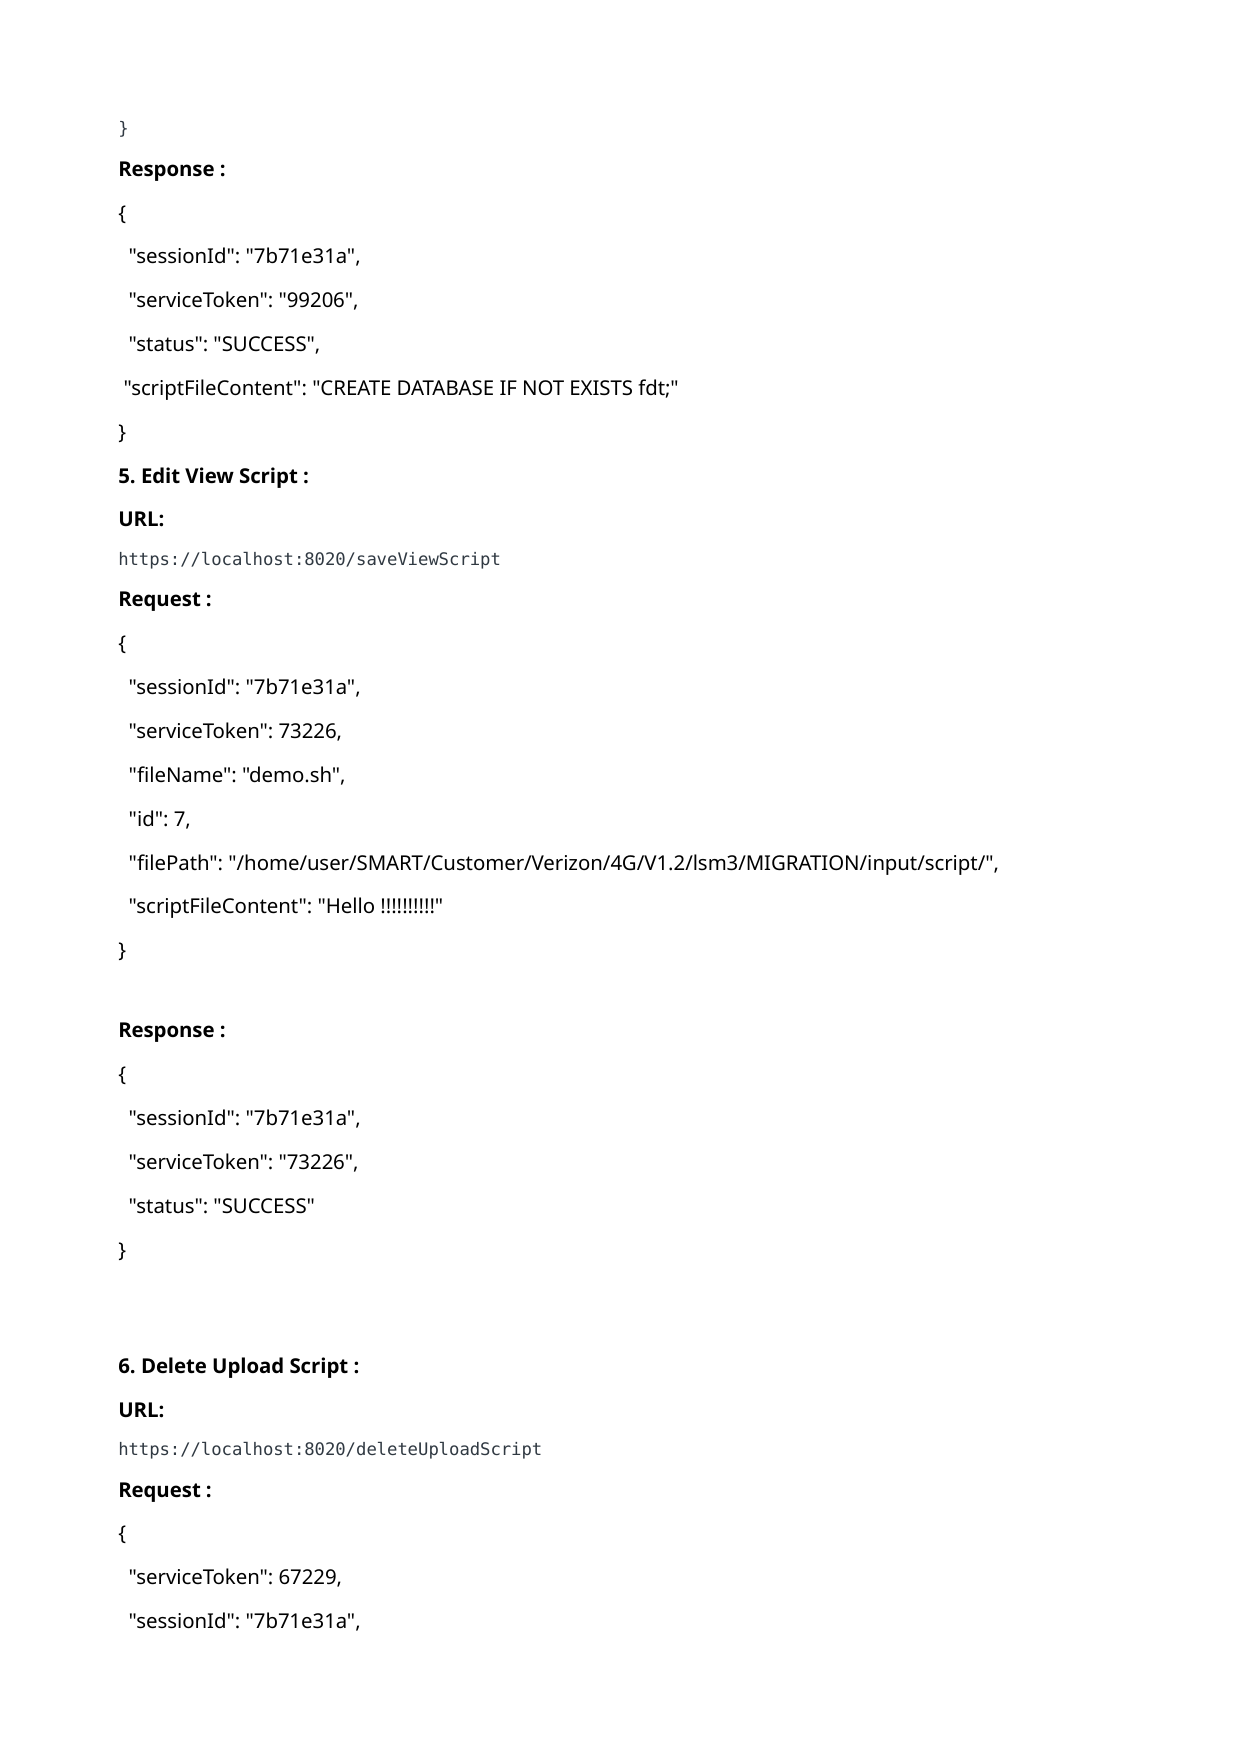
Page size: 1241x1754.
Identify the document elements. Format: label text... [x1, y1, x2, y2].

text "serviceToken": "99206", [118, 286, 1122, 313]
text "status": "SUCCESS" [118, 1191, 1122, 1219]
text "id": 7, [118, 804, 1122, 832]
text } [118, 936, 1122, 964]
text Request : [118, 1475, 1122, 1503]
text https://localhost:8020/deleteUploadScript [118, 1439, 1122, 1459]
text } [118, 1235, 1122, 1263]
text "sessionId": "7b71e31a", [118, 242, 1122, 270]
text 6. Delete Upload Script : [118, 1351, 1122, 1379]
text { [118, 198, 1122, 226]
text "scriptFileContent": "CREATE DATABASE IF NOT EXISTS fdt;" [118, 373, 1122, 401]
text { [118, 1519, 1122, 1547]
text URL: [118, 505, 1122, 533]
text "serviceToken": 67229, [118, 1563, 1122, 1591]
text Response : [118, 1016, 1122, 1044]
text "scriptFileContent": "Hello !!!!!!!!!!" [118, 892, 1122, 920]
text URL: [118, 1395, 1122, 1423]
text { [118, 1060, 1122, 1087]
text Response : [118, 154, 1122, 182]
text https://localhost:8020/saveViewScript [118, 549, 1122, 569]
text 5. Edit View Script : [118, 461, 1122, 489]
text } [118, 118, 1122, 138]
text Request : [118, 585, 1122, 613]
text "serviceToken": "73226", [118, 1147, 1122, 1175]
text "sessionId": "7b71e31a", [118, 673, 1122, 701]
text "sessionId": "7b71e31a", [118, 1104, 1122, 1131]
text } [118, 417, 1122, 445]
text "status": "SUCCESS", [118, 330, 1122, 357]
text { [118, 629, 1122, 657]
text "fileName": "demo.sh", [118, 761, 1122, 788]
text "serviceToken": 73226, [118, 717, 1122, 744]
text "sessionId": "7b71e31a", [118, 1607, 1122, 1634]
text "filePath": "/home/user/SMART/Customer/Verizon/4G/V1.2/lsm3/MIGRATION/input/script/", [118, 848, 1122, 876]
